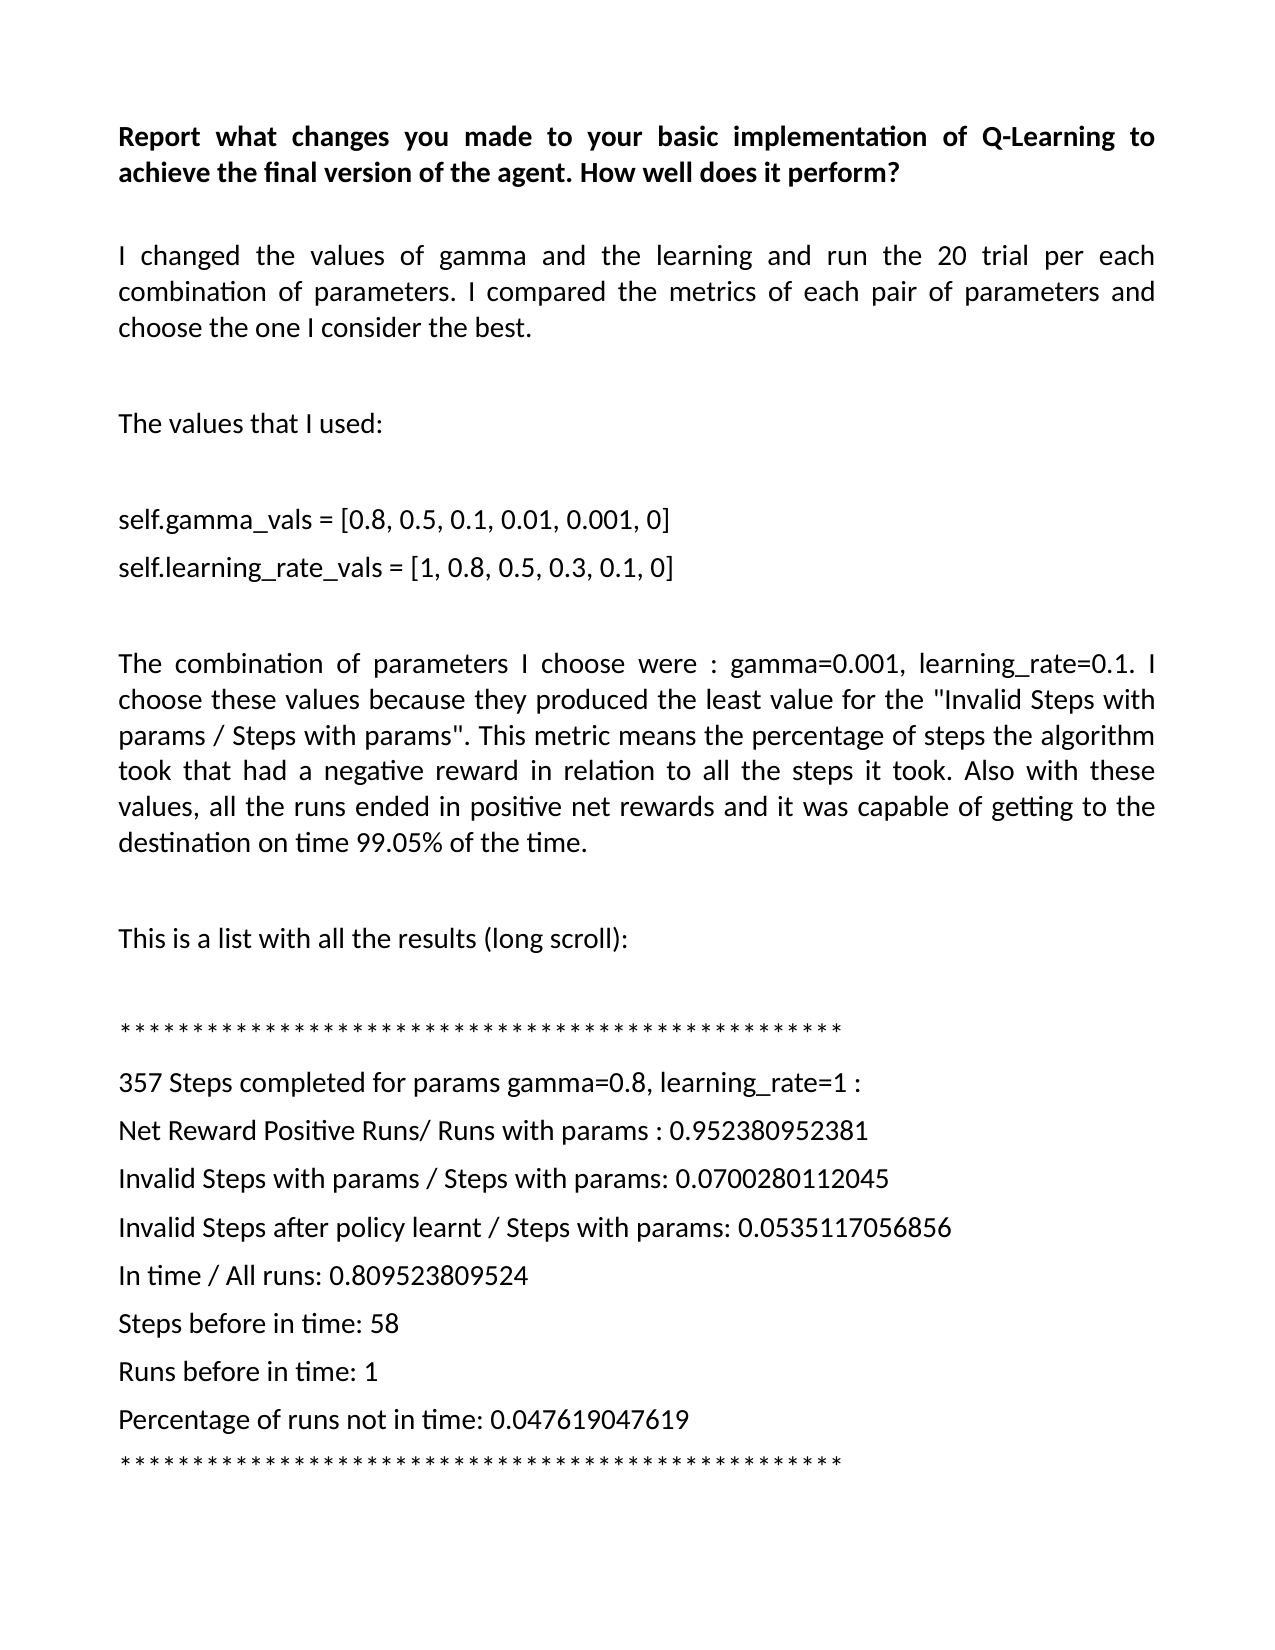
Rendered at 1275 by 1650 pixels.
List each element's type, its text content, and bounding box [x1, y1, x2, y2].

text Steps before in time: 58 [118, 1305, 1157, 1341]
text Net Reward Positive Runs/ Runs with params : 0.952380952381 [118, 1112, 1157, 1148]
text The combination of parameters I choose were : gamma=0.001, learning_rate=0.1. I choose these values because they produced the least value for the "Invalid Steps with params / Steps with params". This metric means the percentage of steps the algorithm took that had a negative reward in relation to all the steps it took. Also with these values, all the runs ended in positive net rewards and it was capable of getting to the destination on time 99.05% of the time. [118, 646, 1157, 859]
text Report what changes you made to your basic implementation of Q-Learning to achieve the final version of the agent. How well does it perform? [118, 118, 1157, 189]
text 357 Steps completed for params gamma=0.8, learning_rate=1 : [118, 1064, 1157, 1100]
text ************************************************** [118, 1016, 1157, 1052]
text This is a list with all the results (long scroll): [118, 920, 1157, 956]
text Runs before in time: 1 [118, 1353, 1157, 1389]
text Invalid Steps after policy learnt / Steps with params: 0.0535117056856 [118, 1209, 1157, 1244]
text I changed the values of gamma and the learning and run the 20 trial per each combination of parameters. I compared the metrics of each pair of parameters and choose the one I consider the best. [118, 237, 1157, 344]
text ************************************************** [118, 1449, 1157, 1485]
text Invalid Steps with params / Steps with params: 0.0700280112045 [118, 1161, 1157, 1196]
text The values that I used: [118, 405, 1157, 441]
text In time / All runs: 0.809523809524 [118, 1257, 1157, 1292]
text self.learning_rate_vals = [1, 0.8, 0.5, 0.3, 0.1, 0] [118, 549, 1157, 585]
text Percentage of runs not in time: 0.047619047619 [118, 1401, 1157, 1437]
text self.gamma_vals = [0.8, 0.5, 0.1, 0.01, 0.001, 0] [118, 501, 1157, 537]
